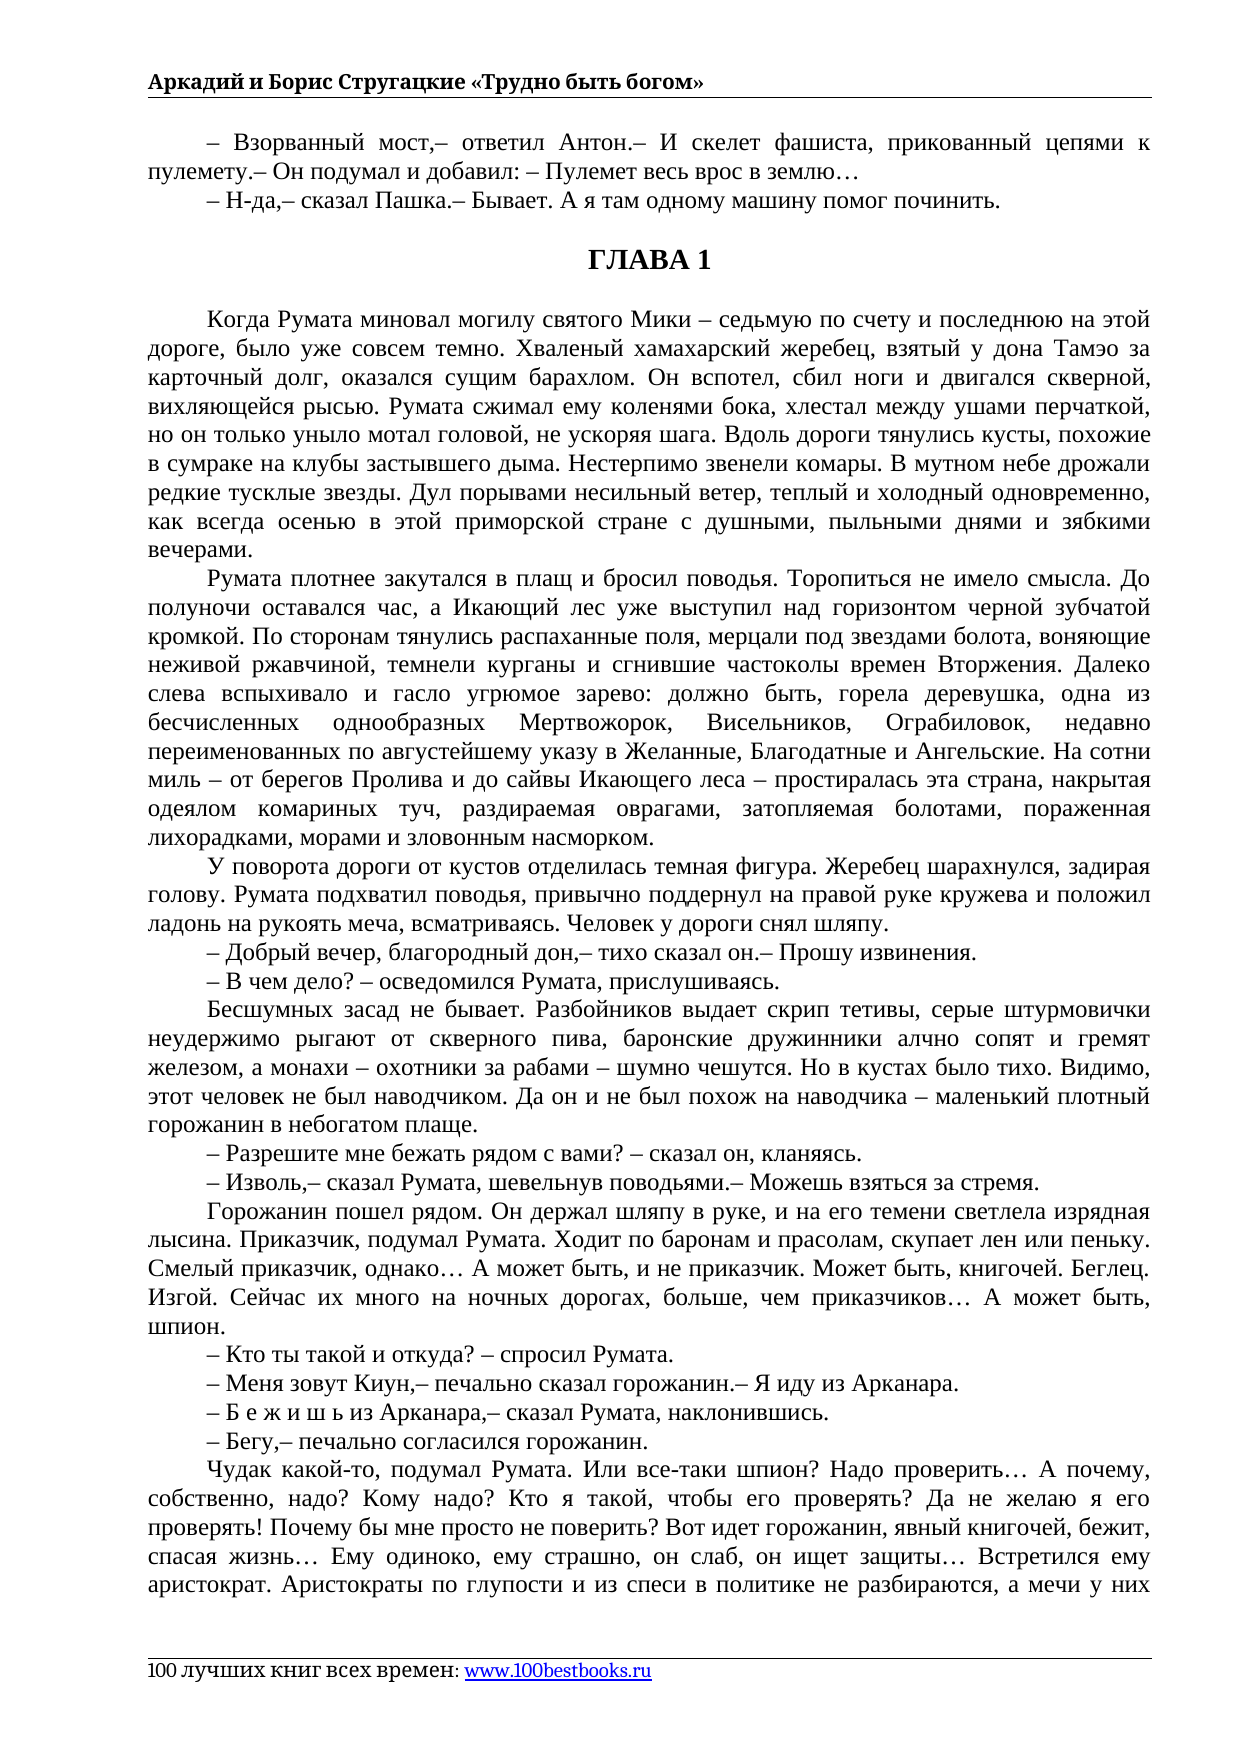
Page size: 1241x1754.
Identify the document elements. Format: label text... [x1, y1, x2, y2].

text – Бегу,– печально согласился горожанин. [148, 1426, 1152, 1454]
text – Разрешите мне бежать рядом с вами? – сказал он, кланяясь. [148, 1138, 1152, 1167]
text Чудак какой-то, подумал Румата. Или все-таки шпион? Надо проверить… А почему, собственно, надо? Кому надо? Кто я такой, чтобы его проверять? Да не желаю я его проверять! Почему бы мне просто не поверить? Вот идет горожанин, явный книгочей, бежит, спасая жизнь… Ему одиноко, ему страшно, он слаб, он ищет защиты… Встретился ему аристократ. Аристократы по глупости и из спеси в политике не разбираются, а мечи у них [148, 1454, 1152, 1598]
subtitle ГЛАВА 1 [148, 242, 1152, 276]
text Горожанин пошел рядом. Он держал шляпу в руке, и на его темени светлела изрядная лысина. Приказчик, подумал Румата. Ходит по баронам и прасолам, скупает лен или пеньку. Смелый приказчик, однако… А может быть, и не приказчик. Может быть, книгочей. Беглец. Изгой. Сейчас их много на ночных дорогах, больше, чем приказчиков… А может быть, шпион. [148, 1196, 1152, 1339]
text – Взорванный мост,– ответил Антон.– И скелет фашиста, прикованный цепями к пулемету.– Он подумал и добавил: – Пулемет весь врос в землю… [148, 127, 1152, 185]
text – Н-да,– сказал Пашка.– Бывает. А я там одному машину помог починить. [148, 185, 1152, 213]
text Румата плотнее закутался в плащ и бросил поводья. Торопиться не имело смысла. До полуночи оставался час, а Икающий лес уже выступил над горизонтом черной зубчатой кромкой. По сторонам тянулись распаханные поля, мерцали под звездами болота, воняющие неживой ржавчиной, темнели курганы и сгнившие частоколы времен Вторжения. Далеко слева вспыхивало и гасло угрюмое зарево: должно быть, горела деревушка, одна из бесчисленных однообразных Мертвожорок, Висельников, Ограбиловок, недавно переименованных по августейшему указу в Желанные, Благодатные и Ангельские. На сотни миль – от берегов Пролива и до сайвы Икающего леса – простиралась эта страна, накрытая одеялом комариных туч, раздираемая оврагами, затопляемая болотами, пораженная лихорадками, морами и зловонным насморком. [148, 563, 1152, 851]
text Когда Румата миновал могилу святого Мики – седьмую по счету и последнюю на этой дороге, было уже совсем темно. Хваленый хамахарский жеребец, взятый у дона Тамэо за карточный долг, оказался сущим барахлом. Он вспотел, сбил ноги и двигался скверной, вихляющейся рысью. Румата сжимал ему коленями бока, хлестал между ушами перчаткой, но он только уныло мотал головой, не ускоряя шага. Вдоль дороги тянулись кусты, похожие в сумраке на клубы застывшего дыма. Нестерпимо звенели комары. В мутном небе дрожали редкие тусклые звезды. Дул порывами несильный ветер, теплый и холодный одновременно, как всегда осенью в этой приморской стране с душными, пыльными днями и зябкими вечерами. [148, 304, 1152, 563]
text – Кто ты такой и откуда? – спросил Румата. [148, 1339, 1152, 1368]
text У поворота дороги от кустов отделилась темная фигура. Жеребец шарахнулся, задирая голову. Румата подхватил поводья, привычно поддернул на правой руке кружева и положил ладонь на рукоять меча, всматриваясь. Человек у дороги снял шляпу. [148, 851, 1152, 937]
text – Изволь,– сказал Румата, шевельнув поводьями.– Можешь взяться за стремя. [148, 1167, 1152, 1196]
text – Добрый вечер, благородный дон,– тихо сказал он.– Прошу извинения. [148, 937, 1152, 966]
text – Меня зовут Киун,– печально сказал горожанин.– Я иду из Арканара. [148, 1368, 1152, 1397]
text Бесшумных засад не бывает. Разбойников выдает скрип тетивы, серые штурмовички неудержимо рыгают от скверного пива, баронские дружинники алчно сопят и гремят железом, а монахи – охотники за рабами – шумно чешутся. Но в кустах было тихо. Видимо, этот человек не был наводчиком. Да он и не был похож на наводчика – маленький плотный горожанин в небогатом плаще. [148, 994, 1152, 1138]
text – Б е ж и ш ь из Арканара,– сказал Румата, наклонившись. [148, 1397, 1152, 1426]
text – В чем дело? – осведомился Румата, прислушиваясь. [148, 966, 1152, 994]
